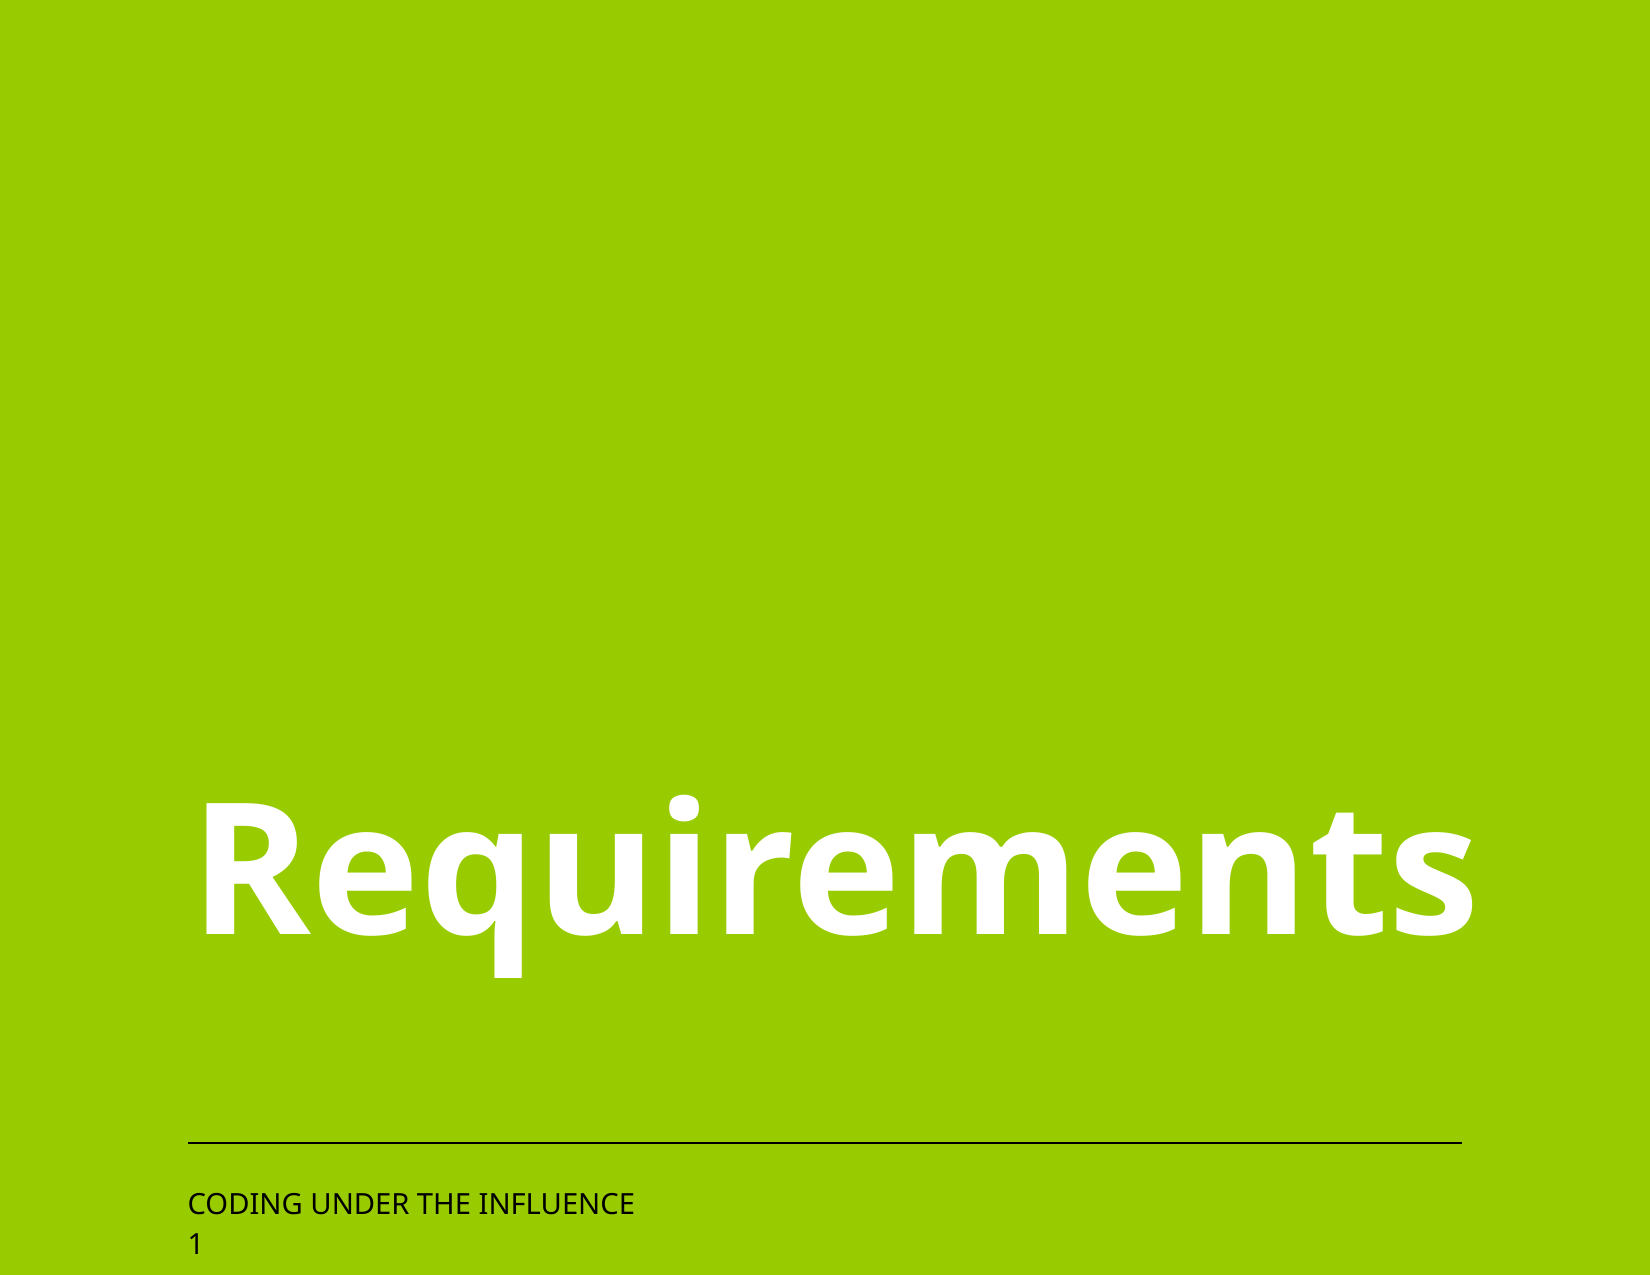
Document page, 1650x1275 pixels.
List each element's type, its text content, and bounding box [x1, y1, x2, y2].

text Requirements [0, 738, 1650, 988]
